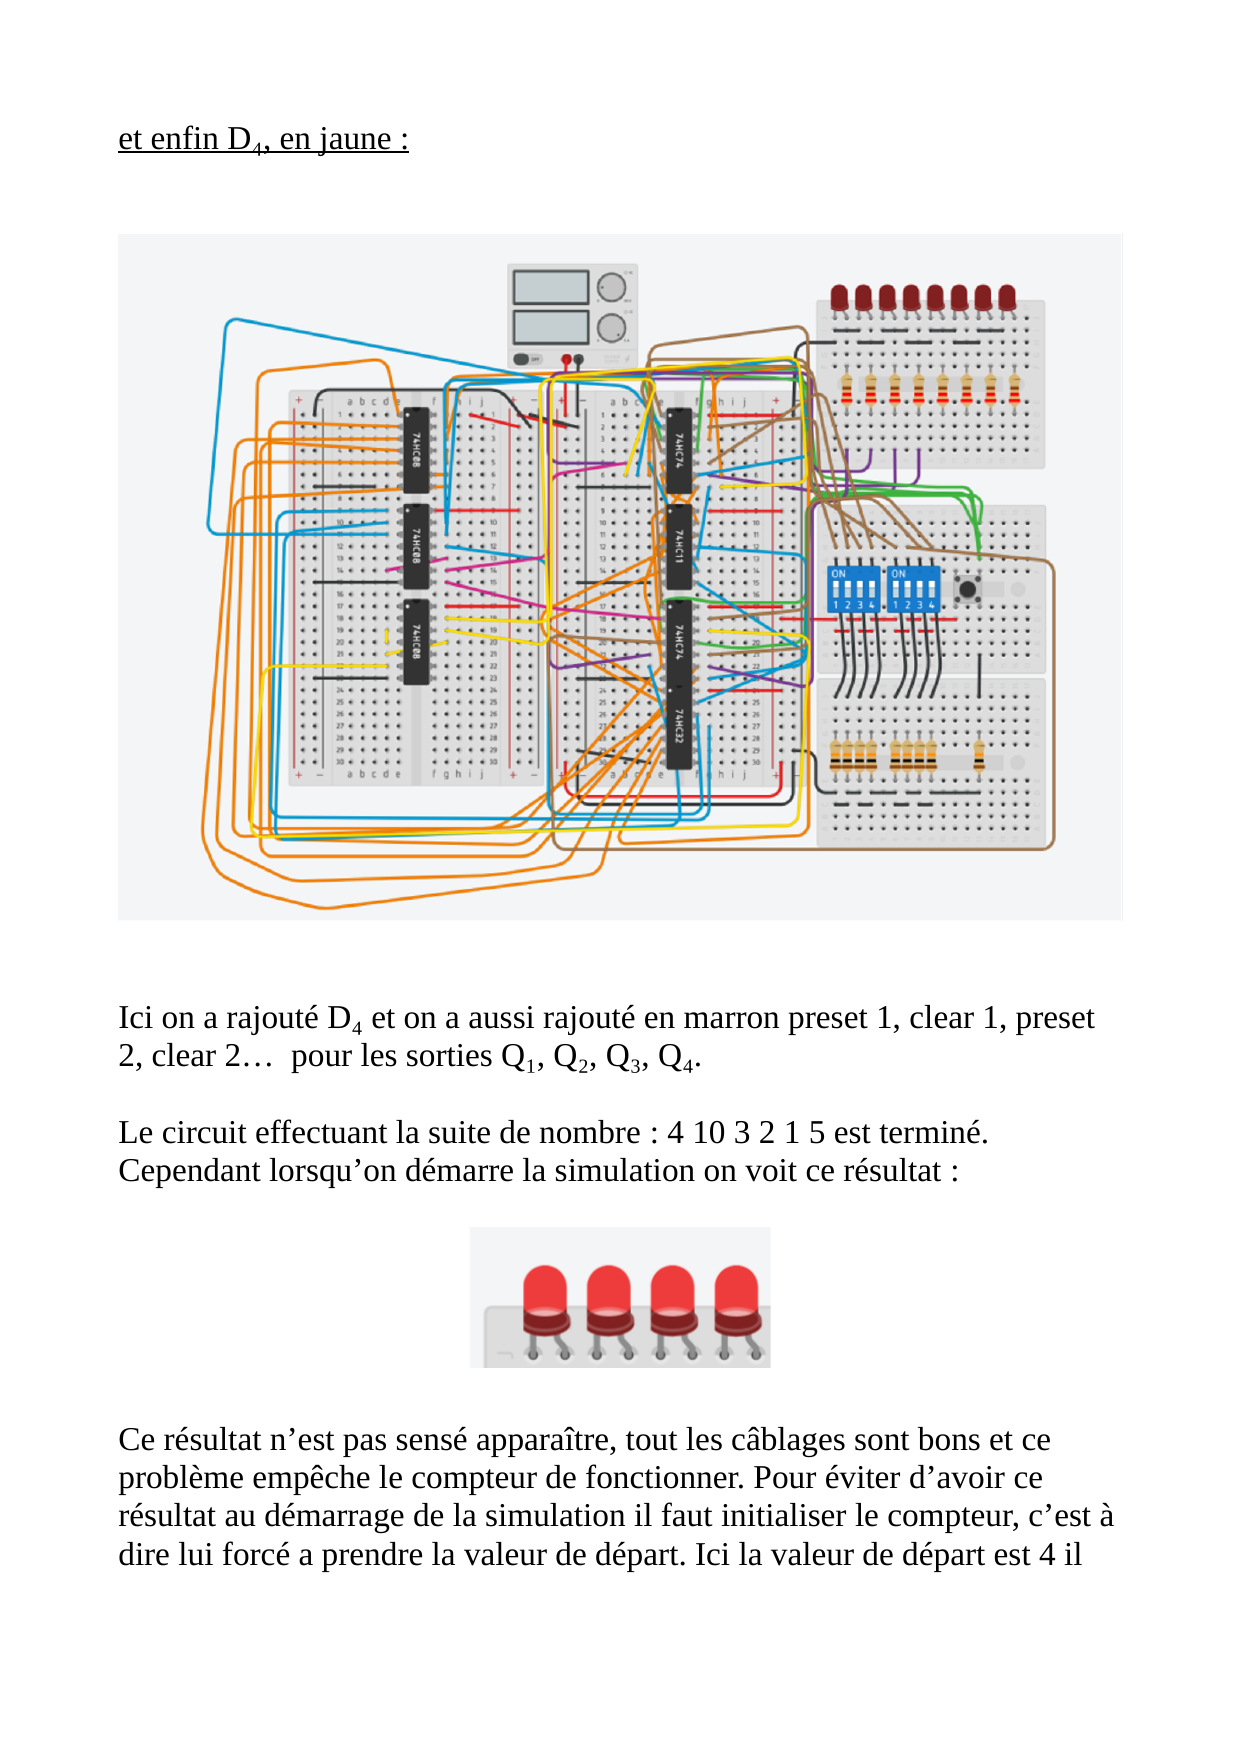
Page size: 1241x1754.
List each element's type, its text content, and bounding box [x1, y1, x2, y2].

picture [469, 1227, 771, 1368]
picture [118, 233, 1123, 921]
text Le circuit effectuant la suite de nombre : 4 10 3 2 1 5 est terminé. Cependant lorsqu’on démarre la simulation on voit ce résultat : [118, 1112, 1122, 1189]
text Ici on a rajouté D₄ et on a aussi rajouté en marron preset 1, clear 1, preset 2, clear 2… pour les sorties Q₁, Q₂, Q₃, Q₄. [118, 997, 1122, 1074]
text Ce résultat n’est pas sensé apparaître, tout les câblages sont bons et ce problème empêche le compteur de fonctionner. Pour éviter d’avoir ce résultat au démarrage de la simulation il faut initialiser le compteur, c’est à dire lui forcé a prendre la valeur de départ. Ici la valeur de départ est 4 il [118, 1419, 1122, 1572]
text et enfin D₄, en jaune : [118, 118, 1122, 156]
